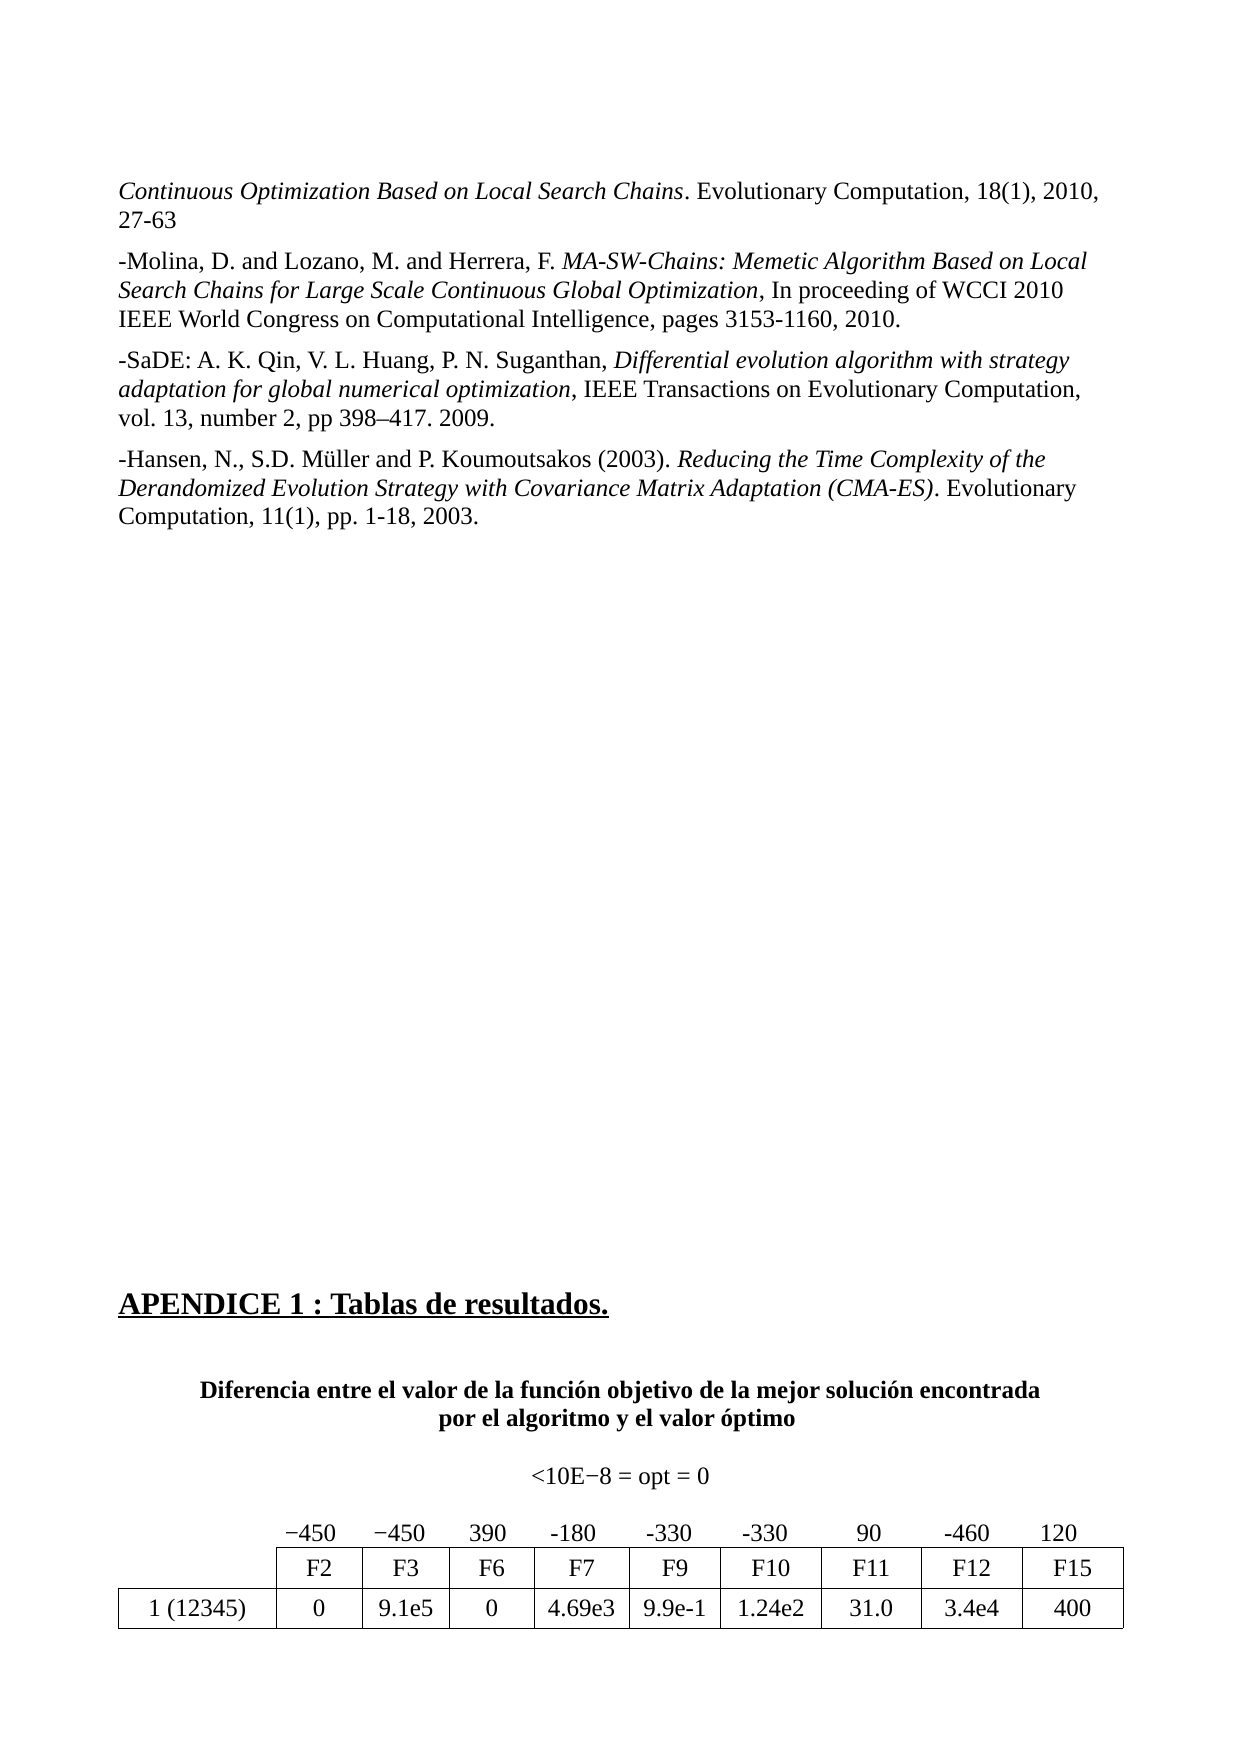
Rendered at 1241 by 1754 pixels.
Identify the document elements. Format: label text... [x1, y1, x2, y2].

table_cell 1.24e2 [721, 1589, 821, 1628]
table_header F6 [450, 1548, 534, 1588]
text <10E−8 = opt = 0 [118, 1461, 1122, 1490]
table_cell 3.4e4 [922, 1589, 1022, 1628]
text -Hansen, N., S.D. Müller and P. Koumoutsakos (2003). Reducing the Time Complexity of the Derandomized Evolution Strategy with Covariance Matrix Adaptation (CMA-ES). Evolutionary Computation, 11(1), pp. 1-18, 2003. [118, 444, 1122, 530]
text -SaDE: A. K. Qin, V. L. Huang, P. N. Suganthan, Differential evolution algorithm with strategy adaptation for global numerical optimization, IEEE Transactions on Evolutionary Computation, vol. 13, number 2, pp 398–417. 2009. [118, 345, 1122, 431]
text −450 −450 390 -180 -330 -330 90 -460 120 [118, 1518, 1122, 1547]
text -Molina, D. and Lozano, M. and Herrera, F. MA-SW-Chains: Memetic Algorithm Based on Local Search Chains for Large Scale Continuous Global Optimization, In proceeding of WCCI 2010 IEEE World Congress on Computational Intelligence, pages 3153-1160, 2010. [118, 246, 1122, 333]
table_cell 0 [277, 1589, 362, 1628]
table_cell 400 [1023, 1589, 1123, 1628]
table_header F12 [922, 1548, 1022, 1588]
table_cell 31.0 [822, 1589, 921, 1628]
text Continuous Optimization Based on Local Search Chains. Evolutionary Computation, 18(1), 2010, 27-63 [118, 176, 1122, 234]
table_header F9 [630, 1548, 720, 1588]
table_header F11 [822, 1548, 921, 1588]
table_header F15 [1023, 1548, 1123, 1588]
table_header [118, 1547, 276, 1588]
table_header F3 [363, 1548, 449, 1588]
table_cell 9.9e-1 [630, 1589, 720, 1628]
text APENDICE 1 : Tablas de resultados. [118, 1285, 1122, 1321]
text por el algoritmo y el valor óptimo [118, 1403, 1122, 1432]
table_cell 9.1e5 [363, 1589, 449, 1628]
table_cell 0 [450, 1589, 534, 1628]
table_cell 4.69e3 [535, 1589, 629, 1628]
table_header F7 [535, 1548, 629, 1588]
text Diferencia entre el valor de la función objetivo de la mejor solución encontrada [118, 1375, 1122, 1403]
table_header F10 [721, 1548, 821, 1588]
table_header F2 [277, 1548, 362, 1588]
table_cell 1 (12345) [119, 1589, 276, 1628]
